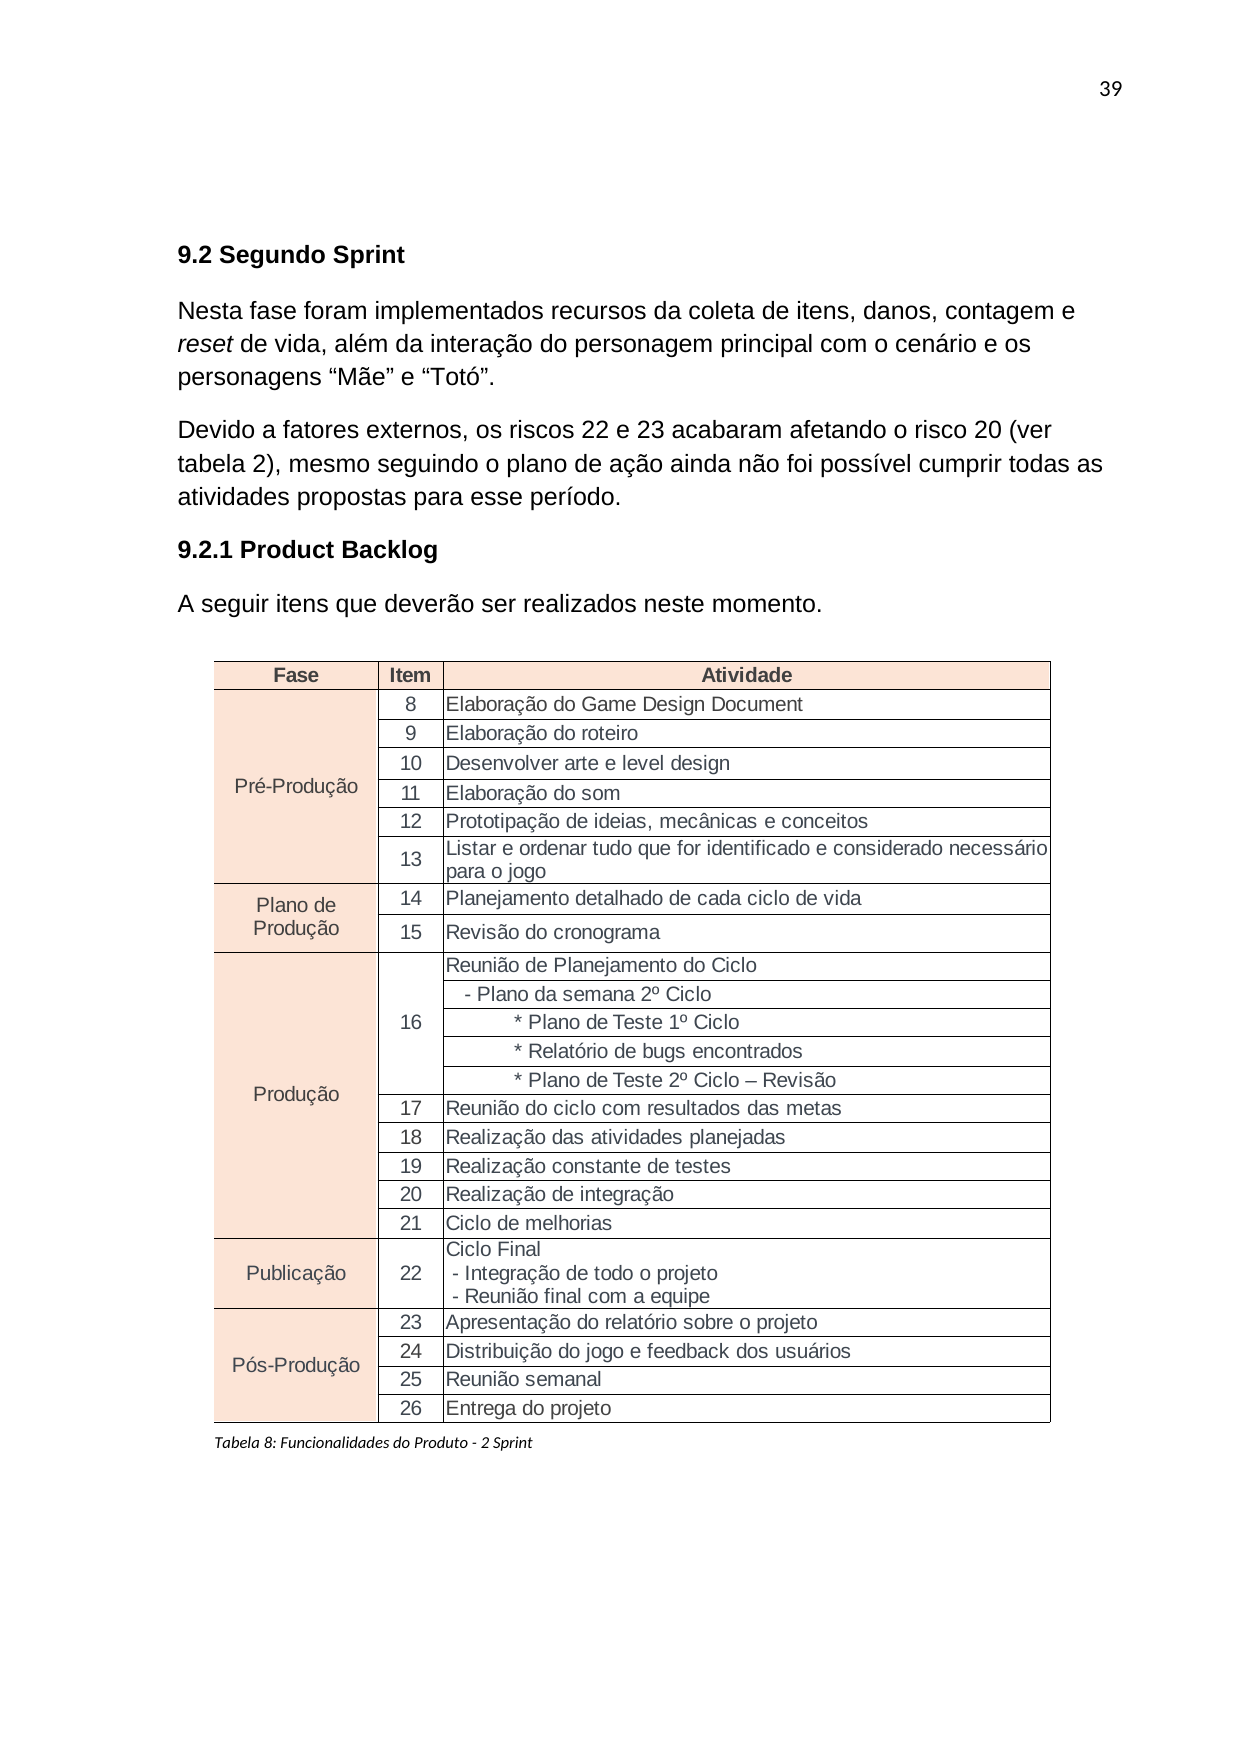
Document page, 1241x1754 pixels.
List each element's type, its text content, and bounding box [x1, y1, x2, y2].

text Nesta fase foram implementados recursos da coleta de itens, danos, contagem e reset de vida, além da interação do personagem principal com o cenário e os personagens “Mãe” e “Totó”. [177, 296, 1122, 390]
text Tabela 8: Funcionalidades do Produto - 2 Sprint [214, 661, 1052, 1453]
text 9.2.1 Product Backlog [177, 535, 1122, 564]
text Devido a fatores externos, os riscos 22 e 23 acabaram afetando o risco 20 (ver tabela 2), mesmo seguindo o plano de ação ainda não foi possível cumprir todas as atividades propostas para esse período. [177, 416, 1122, 510]
subtitle 9.2 Segundo Sprint [177, 240, 1122, 269]
text A seguir itens que deverão ser realizados neste momento. [177, 589, 1122, 618]
